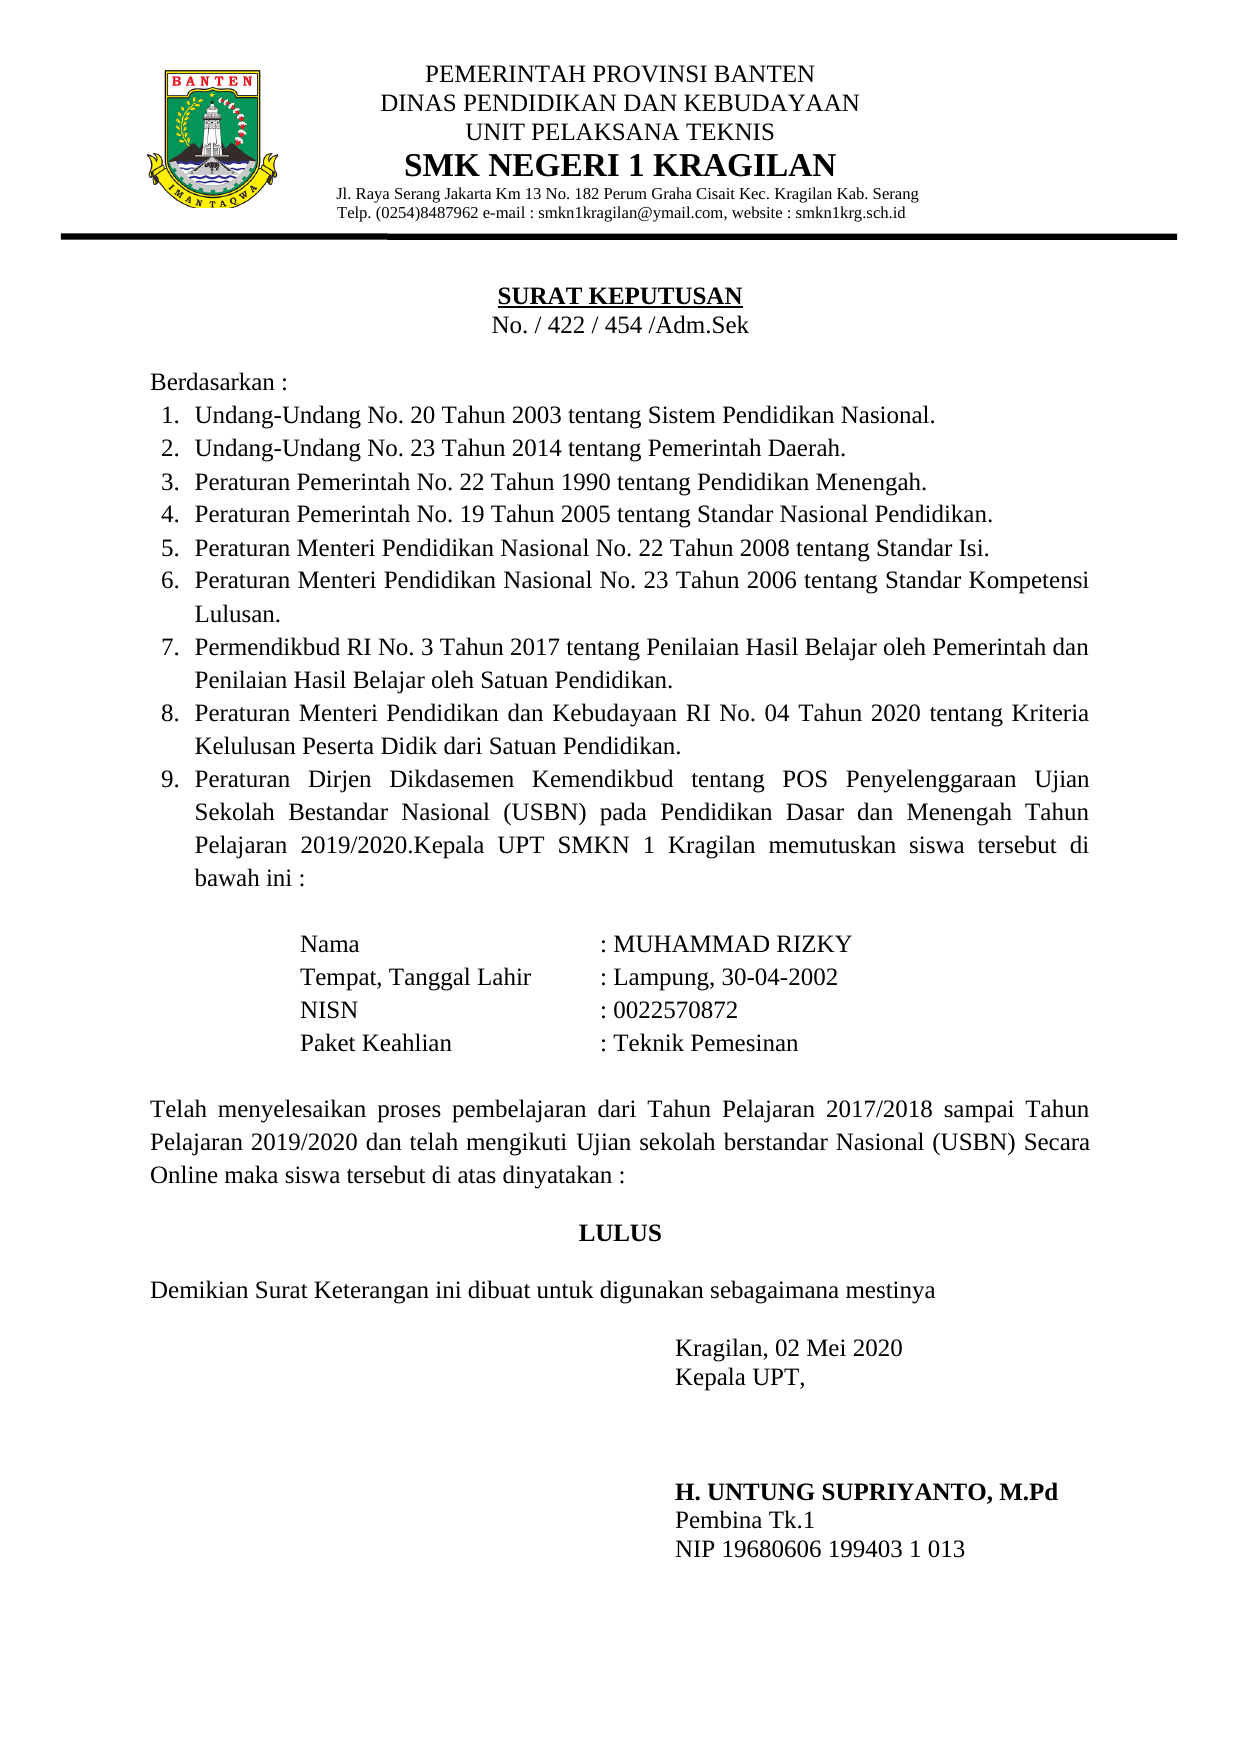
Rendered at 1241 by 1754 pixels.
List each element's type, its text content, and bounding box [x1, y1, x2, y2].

list Peraturan Pemerintah No. 19 Tahun 2005 tentang Standar Nasional Pendidikan. [179, 499, 1090, 528]
text SURAT KEPUTUSAN [150, 281, 1090, 310]
text Tempat, Tanggal Lahir : Lampung, 30-04-2002 [150, 962, 1090, 991]
list Peraturan Menteri Pendidikan Nasional No. 22 Tahun 2008 tentang Standar Isi. [179, 533, 1090, 561]
text LULUS [150, 1218, 1090, 1247]
text NIP 19680606 199403 1 013 [150, 1534, 1090, 1563]
text H. UNTUNG SUPRIYANTO, M.Pd [150, 1477, 1090, 1506]
text No. / 422 / 454 /Adm.Sek [150, 310, 1090, 339]
list Permendikbud RI No. 3 Tahun 2017 tentang Penilaian Hasil Belajar oleh Pemerintah dan Penilaian Hasil Belajar oleh Satuan Pendidikan. [179, 632, 1090, 693]
list Peraturan Dirjen Dikdasemen Kemendikbud tentang POS Penyelenggaraan Ujian Sekolah Bestandar Nasional (USBN) pada Pendidikan Dasar dan Menengah Tahun Pelajaran 2019/2020.Kepala UPT SMKN 1 Kragilan memutuskan siswa tersebut di bawah ini : [179, 764, 1090, 892]
list Undang-Undang No. 20 Tahun 2003 tentang Sistem Pendidikan Nasional. [179, 401, 1090, 429]
text NISN : 0022570872 [150, 995, 1090, 1024]
text Kragilan, 02 Mei 2020 [150, 1333, 1090, 1362]
text Kepala UPT, [150, 1362, 1090, 1391]
picture [146, 70, 279, 208]
text Pembina Tk.1 [150, 1506, 1090, 1534]
list Peraturan Menteri Pendidikan dan Kebudayaan RI No. 04 Tahun 2020 tentang Kriteria Kelulusan Peserta Didik dari Satuan Pendidikan. [179, 698, 1090, 759]
text Demikian Surat Keterangan ini dibuat untuk digunakan sebagaimana mestinya [150, 1276, 1090, 1304]
list Peraturan Pemerintah No. 22 Tahun 1990 tentang Pendidikan Menengah. [179, 467, 1090, 495]
text Berdasarkan : [150, 367, 1090, 396]
text Paket Keahlian : Teknik Pemesinan [150, 1028, 1090, 1057]
text Telah menyelesaikan proses pembelajaran dari Tahun Pelajaran 2017/2018 sampai Tahun Pelajaran 2019/2020 dan telah mengikuti Ujian sekolah berstandar Nasional (USBN) Secara Online maka siswa tersebut di atas dinyatakan : [150, 1094, 1090, 1189]
list Undang-Undang No. 23 Tahun 2014 tentang Pemerintah Daerah. [179, 433, 1090, 462]
text Nama : MUHAMMAD RIZKY [150, 929, 1090, 958]
list Peraturan Menteri Pendidikan Nasional No. 23 Tahun 2006 tentang Standar Kompetensi Lulusan. [179, 566, 1090, 627]
